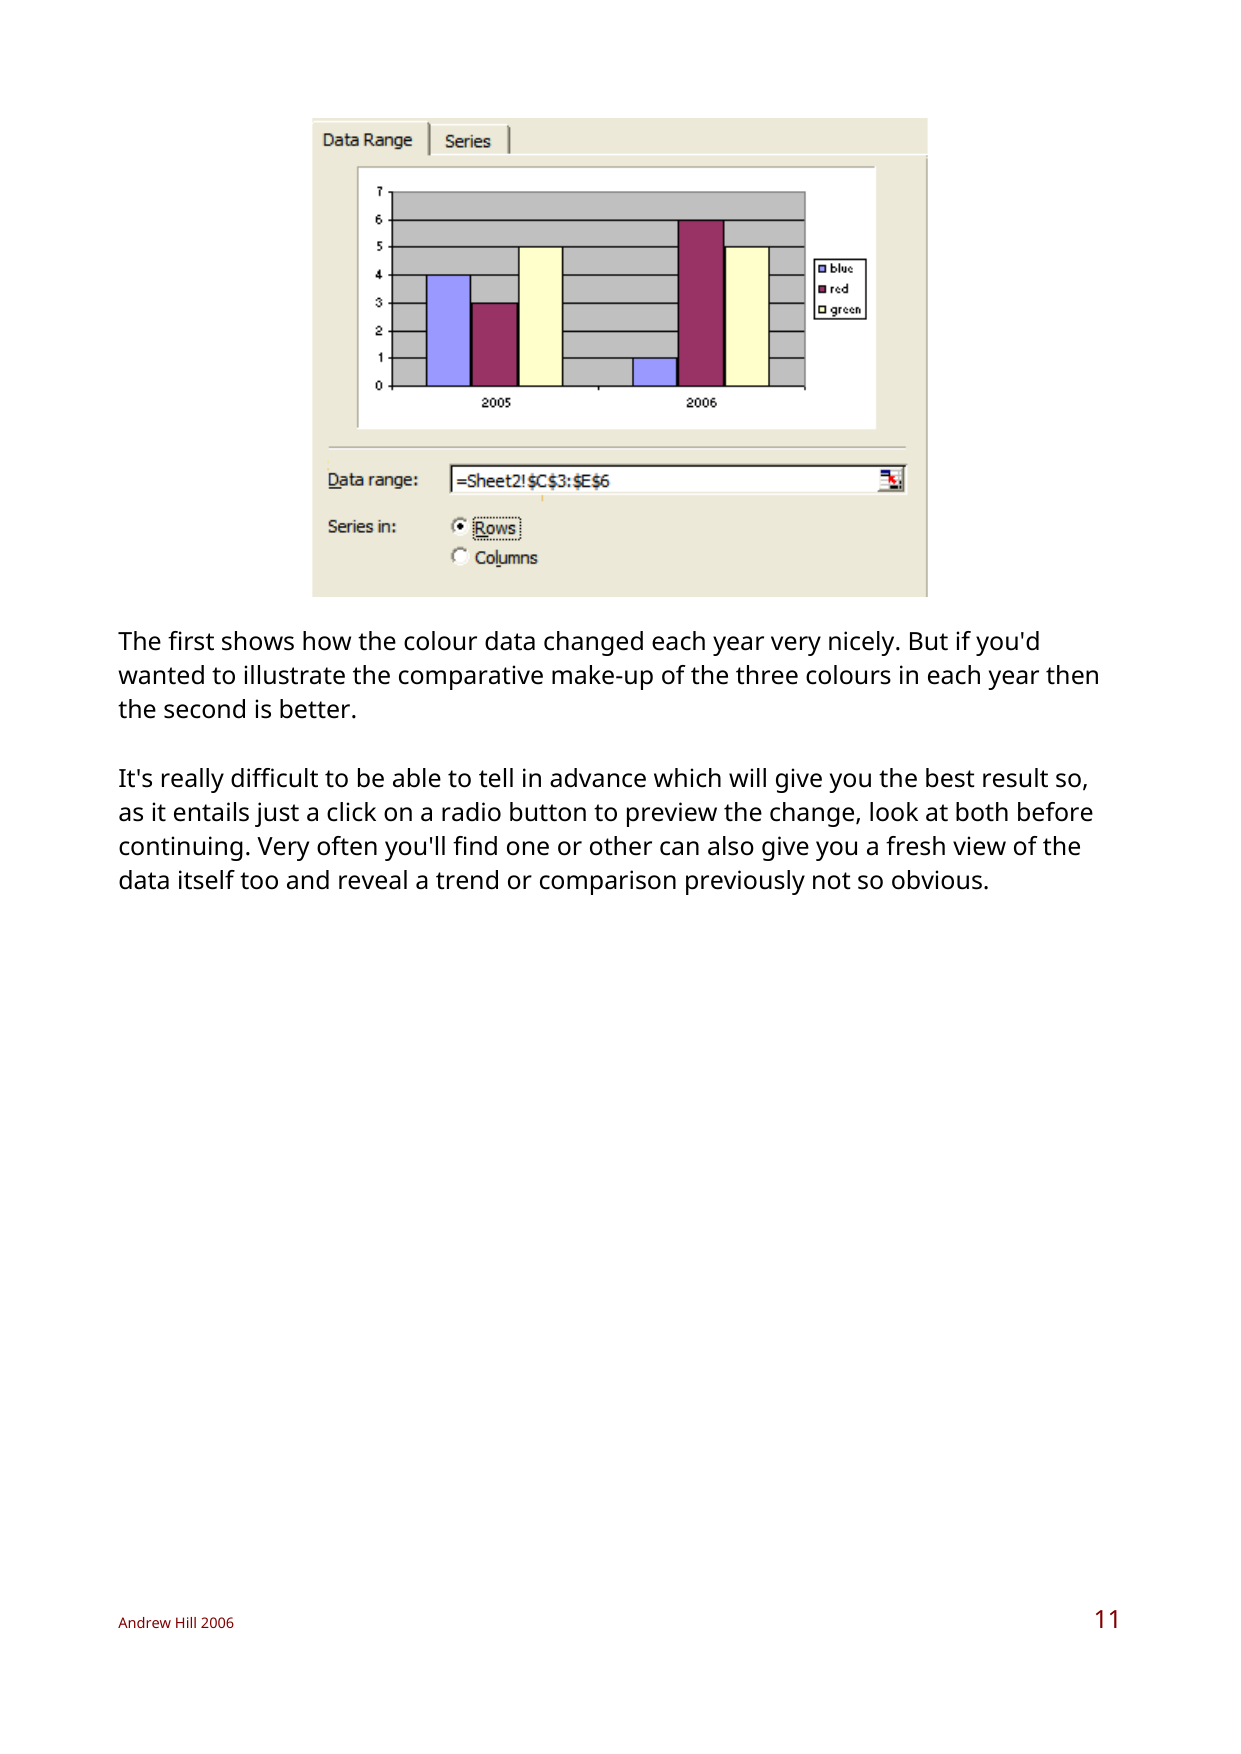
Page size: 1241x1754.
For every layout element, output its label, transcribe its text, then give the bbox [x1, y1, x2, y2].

picture [312, 118, 928, 597]
text It's really difficult to be able to tell in advance which will give you the best result so, as it entails just a click on a radio button to preview the change, look at both before continuing. Very often you'll find one or other can also give you a fresh view of the data itself too and reveal a trend or comparison previously not so obvious. [118, 760, 1122, 896]
text The first shows how the colour data changed each year very nicely. But if you'd wanted to illustrate the comparative make-up of the three colours in each year then the second is better. [118, 624, 1122, 726]
